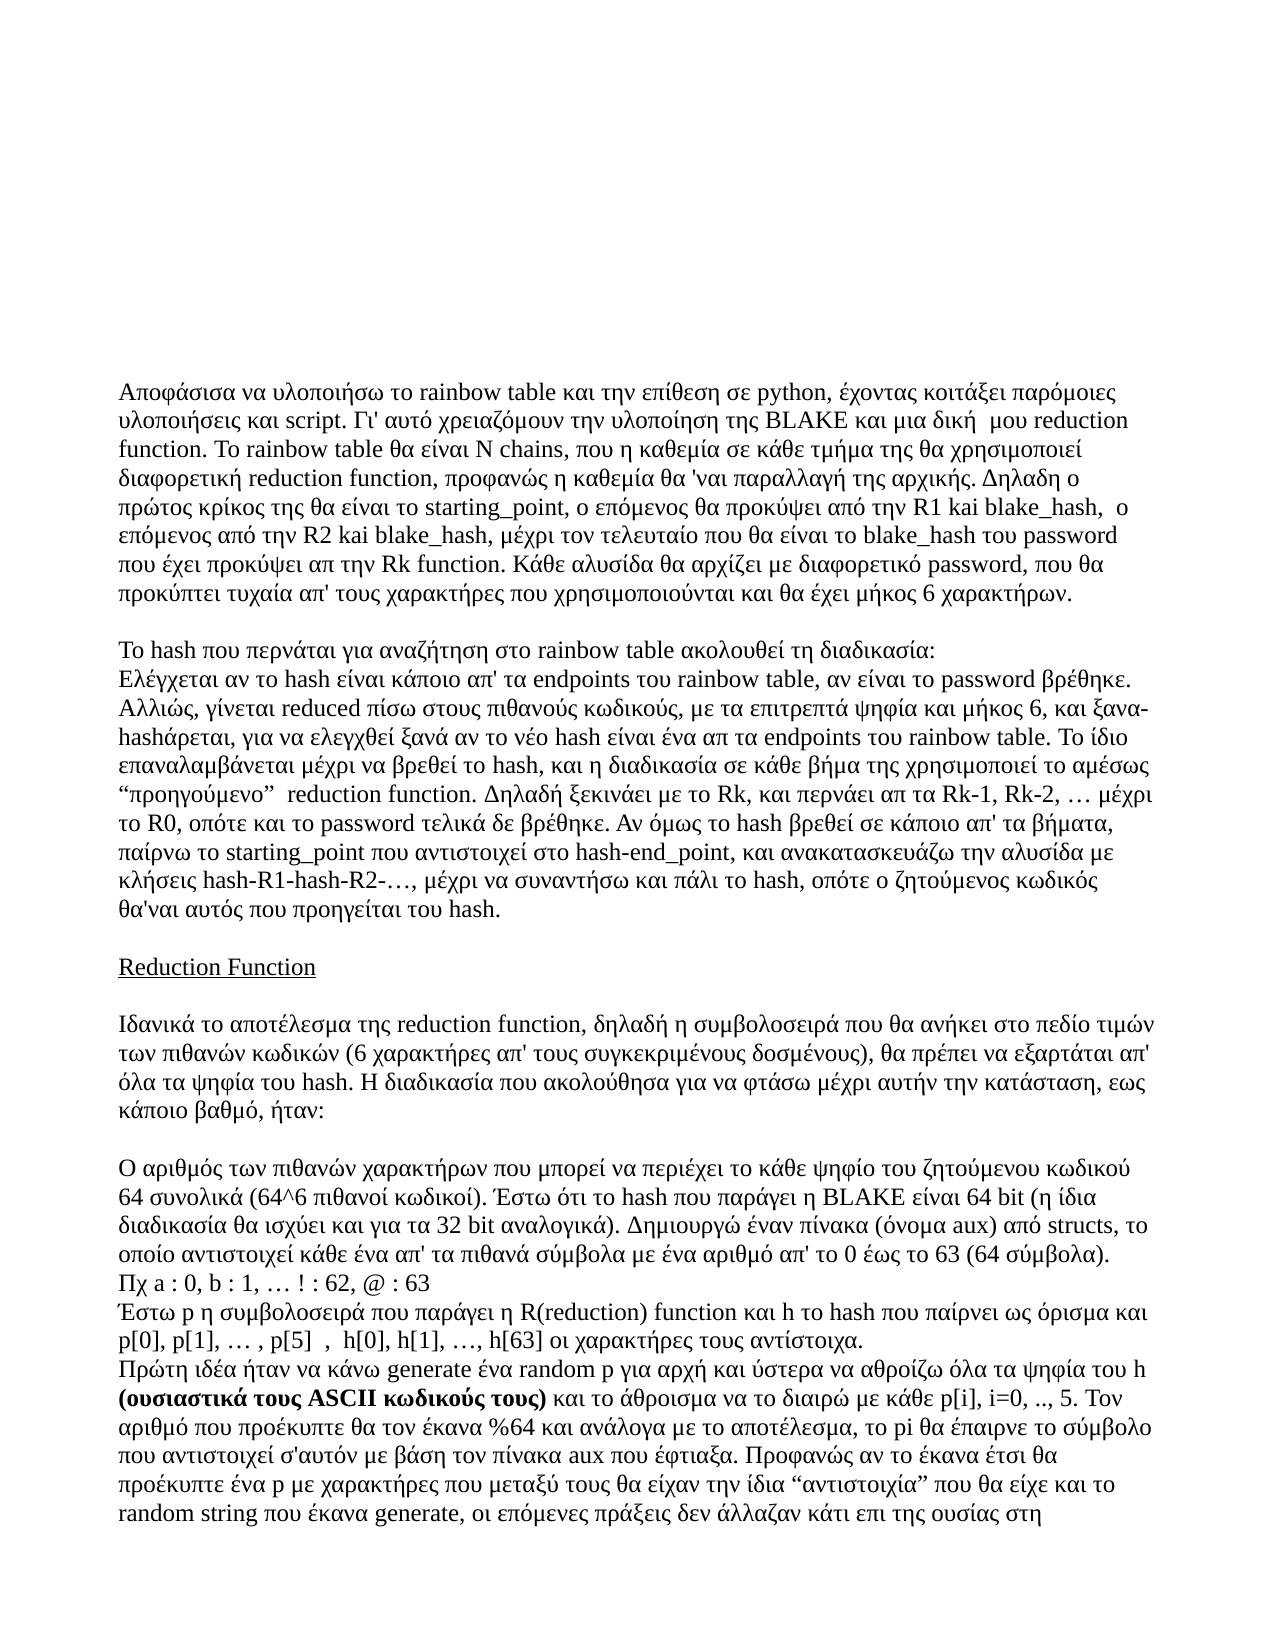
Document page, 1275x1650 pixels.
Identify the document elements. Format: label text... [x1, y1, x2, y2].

text Πρώτη ιδέα ήταν να κάνω generate ένα random p για αρχή και ύστερα να αθροίζω όλα τα ψηφία του h (ουσιαστικά τους ASCII κωδικούς τους) και το άθροισμα να το διαιρώ με κάθε p[i], i=0, .., 5. Τον αριθμό που προέκυπτε θα τον έκανα %64 και ανάλογα με το αποτέλεσμα, το pi θα έπαιρνε το σύμβολο που αντιστοιχεί σ'αυτόν με βάση τον πίνακα aux που έφτιαξα. Προφανώς αν το έκανα έτσι θα προέκυπτε ένα p με χαρακτήρες που μεταξύ τους θα είχαν την ίδια “αντιστοιχία” που θα είχε και το random string που έκανα generate, οι επόμενες πράξεις δεν άλλαζαν κάτι επι της ουσίας στη [118, 1354, 1157, 1527]
text Έστω p η συμβολοσειρά που παράγει η R(reduction) function και h το hash που παίρνει ως όρισμα και p[0], p[1], … , p[5] , h[0], h[1], …, h[63] οι χαρακτήρες τους αντίστοιχα. [118, 1297, 1157, 1354]
text Reduction Function [118, 952, 1157, 981]
text Πχ a : 0, b : 1, … ! : 62, @ : 63 [118, 1268, 1157, 1297]
text Το hash που περνάται για αναζήτηση στο rainbow table ακολουθεί τη διαδικασία: [118, 636, 1157, 664]
text Ο αριθμός των πιθανών χαρακτήρων που μπορεί να περιέχει το κάθε ψηφίο του ζητούμενου κωδικού 64 συνολικά (64^6 πιθανοί κωδικοί). Έστω ότι το hash που παράγει η BLAKE είναι 64 bit (η ίδια διαδικασία θα ισχύει και για τα 32 bit αναλογικά). Δημιουργώ έναν πίνακα (όνομα aux) από structs, το οποίο αντιστοιχεί κάθε ένα απ' τα πιθανά σύμβολα με ένα αριθμό απ' το 0 έως το 63 (64 σύμβολα). [118, 1153, 1157, 1268]
text Αποφάσισα να υλοποιήσω το rainbow table και την επίθεση σε python, έχοντας κοιτάξει παρόμοιες υλοποιήσεις και script. Γι' αυτό χρειαζόμουν την υλοποίηση της BLAKE και μια δική μου reduction function. Το rainbow table θα είναι N chains, που η καθεμία σε κάθε τμήμα της θα χρησιμοποιεί διαφορετική reduction function, προφανώς η καθεμία θα 'ναι παραλλαγή της αρχικής. Δηλαδη ο πρώτος κρίκος της θα είναι το starting_point, o επόμενος θα προκύψει από την R1 kai blake_hash, o επόμενος από την R2 kai blake_hash, μέχρι τον τελευταίο που θα είναι το blake_hash του password που έχει προκύψει απ την Rk function. Κάθε αλυσίδα θα αρχίζει με διαφορετικό password, που θα προκύπτει τυχαία απ' τους χαρακτήρες που χρησιμοποιούνται και θα έχει μήκος 6 χαρακτήρων. [118, 377, 1157, 607]
text Ιδανικά το αποτέλεσμα της reduction function, δηλαδή η συμβολοσειρά που θα ανήκει στο πεδίο τιμών των πιθανών κωδικών (6 χαρακτήρες απ' τους συγκεκριμένους δοσμένους), θα πρέπει να εξαρτάται απ' όλα τα ψηφία του hash. Η διαδικασία που ακολούθησα για να φτάσω μέχρι αυτήν την κατάσταση, εως κάποιο βαθμό, ήταν: [118, 1009, 1157, 1124]
text Ελέγχεται αν το hash είναι κάποιο απ' τα endpoints του rainbow table, αν είναι το password βρέθηκε. Αλλιώς, γίνεται reduced πίσω στους πιθανούς κωδικούς, με τα επιτρεπτά ψηφία και μήκος 6, και ξανα-hashάρεται, για να ελεγχθεί ξανά αν το νέο hash είναι ένα απ τα endpoints του rainbow table. Το ίδιο επαναλαμβάνεται μέχρι να βρεθεί το hash, και η διαδικασία σε κάθε βήμα της χρησιμοποιεί το αμέσως “προηγούμενο” reduction function. Δηλαδή ξεκινάει με το Rk, και περνάει απ τα Rk-1, Rk-2, … μέχρι το R0, οπότε και το password τελικά δε βρέθηκε. Αν όμως το hash βρεθεί σε κάποιο απ' τα βήματα, παίρνω το starting_point που αντιστοιχεί στο hash-end_point, και ανακατασκευάζω την αλυσίδα με κλήσεις hash-R1-hash-R2-…, μέχρι να συναντήσω και πάλι το hash, οπότε ο ζητούμενος κωδικός θα'ναι αυτός που προηγείται του hash. [118, 664, 1157, 923]
